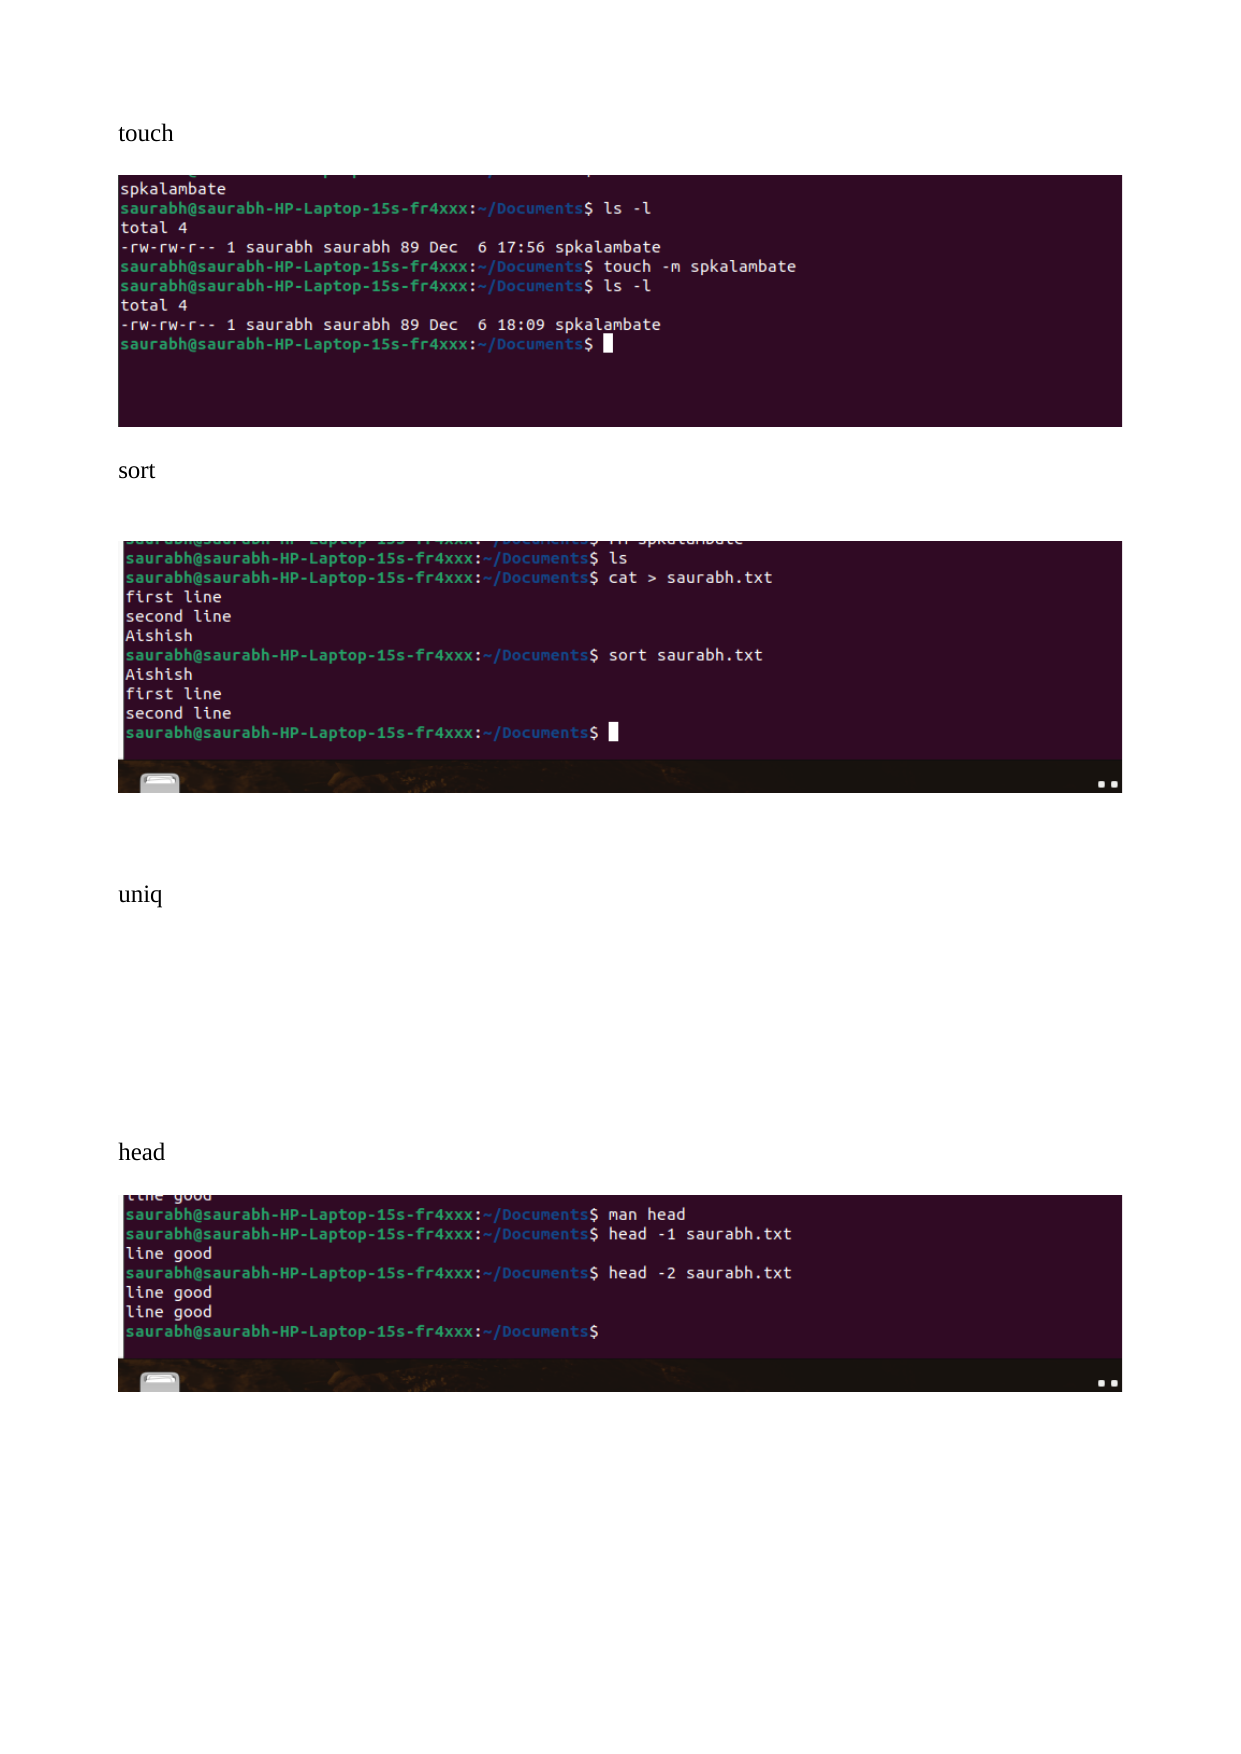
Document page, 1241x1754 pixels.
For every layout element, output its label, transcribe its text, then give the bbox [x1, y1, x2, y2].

picture [118, 1195, 1123, 1392]
text head [118, 1137, 1122, 1166]
text touch [118, 118, 1122, 147]
picture [118, 541, 1123, 793]
text sort [118, 455, 1122, 484]
picture [118, 175, 1123, 427]
text uniq [118, 879, 1122, 907]
